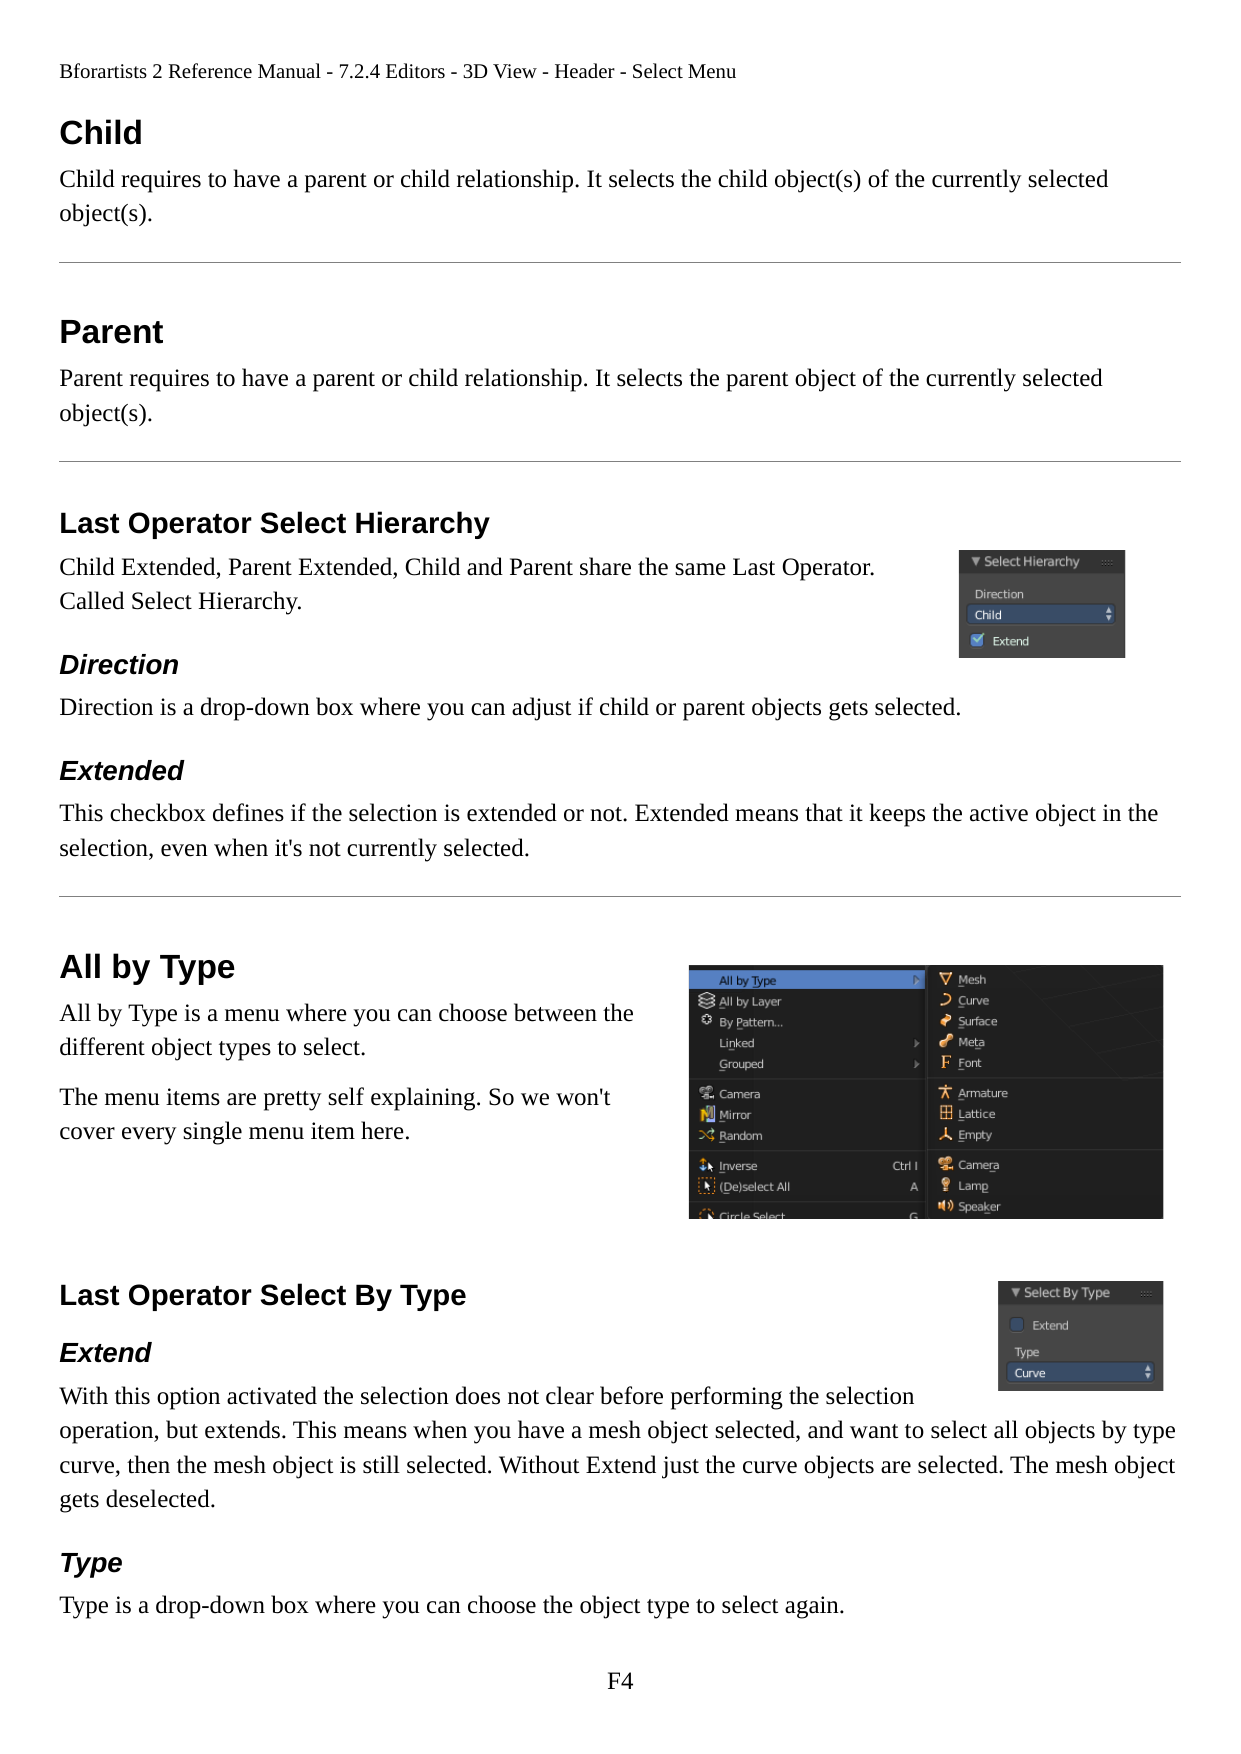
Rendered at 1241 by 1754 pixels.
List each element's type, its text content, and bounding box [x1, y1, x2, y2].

picture [958, 550, 1126, 658]
text Child Extended, Parent Extended, Child and Parent share the same Last Operator. Called Select Hierarchy. [59, 552, 958, 615]
subtitle Extend [59, 1337, 998, 1368]
subtitle Type [59, 1546, 1181, 1578]
subtitle Child [59, 113, 1181, 151]
subtitle All by Type [59, 947, 1181, 986]
subtitle Last Operator Select By Type [59, 1278, 1181, 1312]
subtitle Direction [59, 648, 1181, 680]
subtitle Extended [59, 754, 1181, 786]
subtitle Last Operator Select Hierarchy [59, 506, 1181, 539]
text With this option activated the selection does not clear before performing the selection operation, but extends. This means when you have a mesh object selected, and want to select all objects by type curve, then the mesh object is still selected. Without Extend just the curve objects are selected. The mesh object gets deselected. [59, 1381, 1181, 1513]
picture [688, 965, 1164, 1219]
text The menu items are pretty self explaining. So we won't cover every single menu item here. [59, 1082, 688, 1145]
text All by Type is a menu where you can choose between the different object types to select. [59, 998, 688, 1061]
text Child requires to have a parent or child relationship. It selects the child object(s) of the currently selected object(s). [59, 164, 1181, 227]
picture [998, 1281, 1164, 1391]
text Parent requires to have a parent or child relationship. It selects the parent object of the currently selected object(s). [59, 363, 1181, 427]
text Direction is a drop-down box where you can adjust if child or parent objects gets selected. [59, 692, 1181, 721]
subtitle Parent [59, 312, 1181, 351]
text Type is a drop-down box where you can choose the object type to select again. [59, 1590, 1181, 1619]
text [1126, 552, 1181, 615]
subtitle [1164, 1337, 1181, 1368]
text This checkbox defines if the selection is extended or not. Extended means that it keeps the active object in the selection, even when it's not currently selected. [59, 798, 1181, 862]
